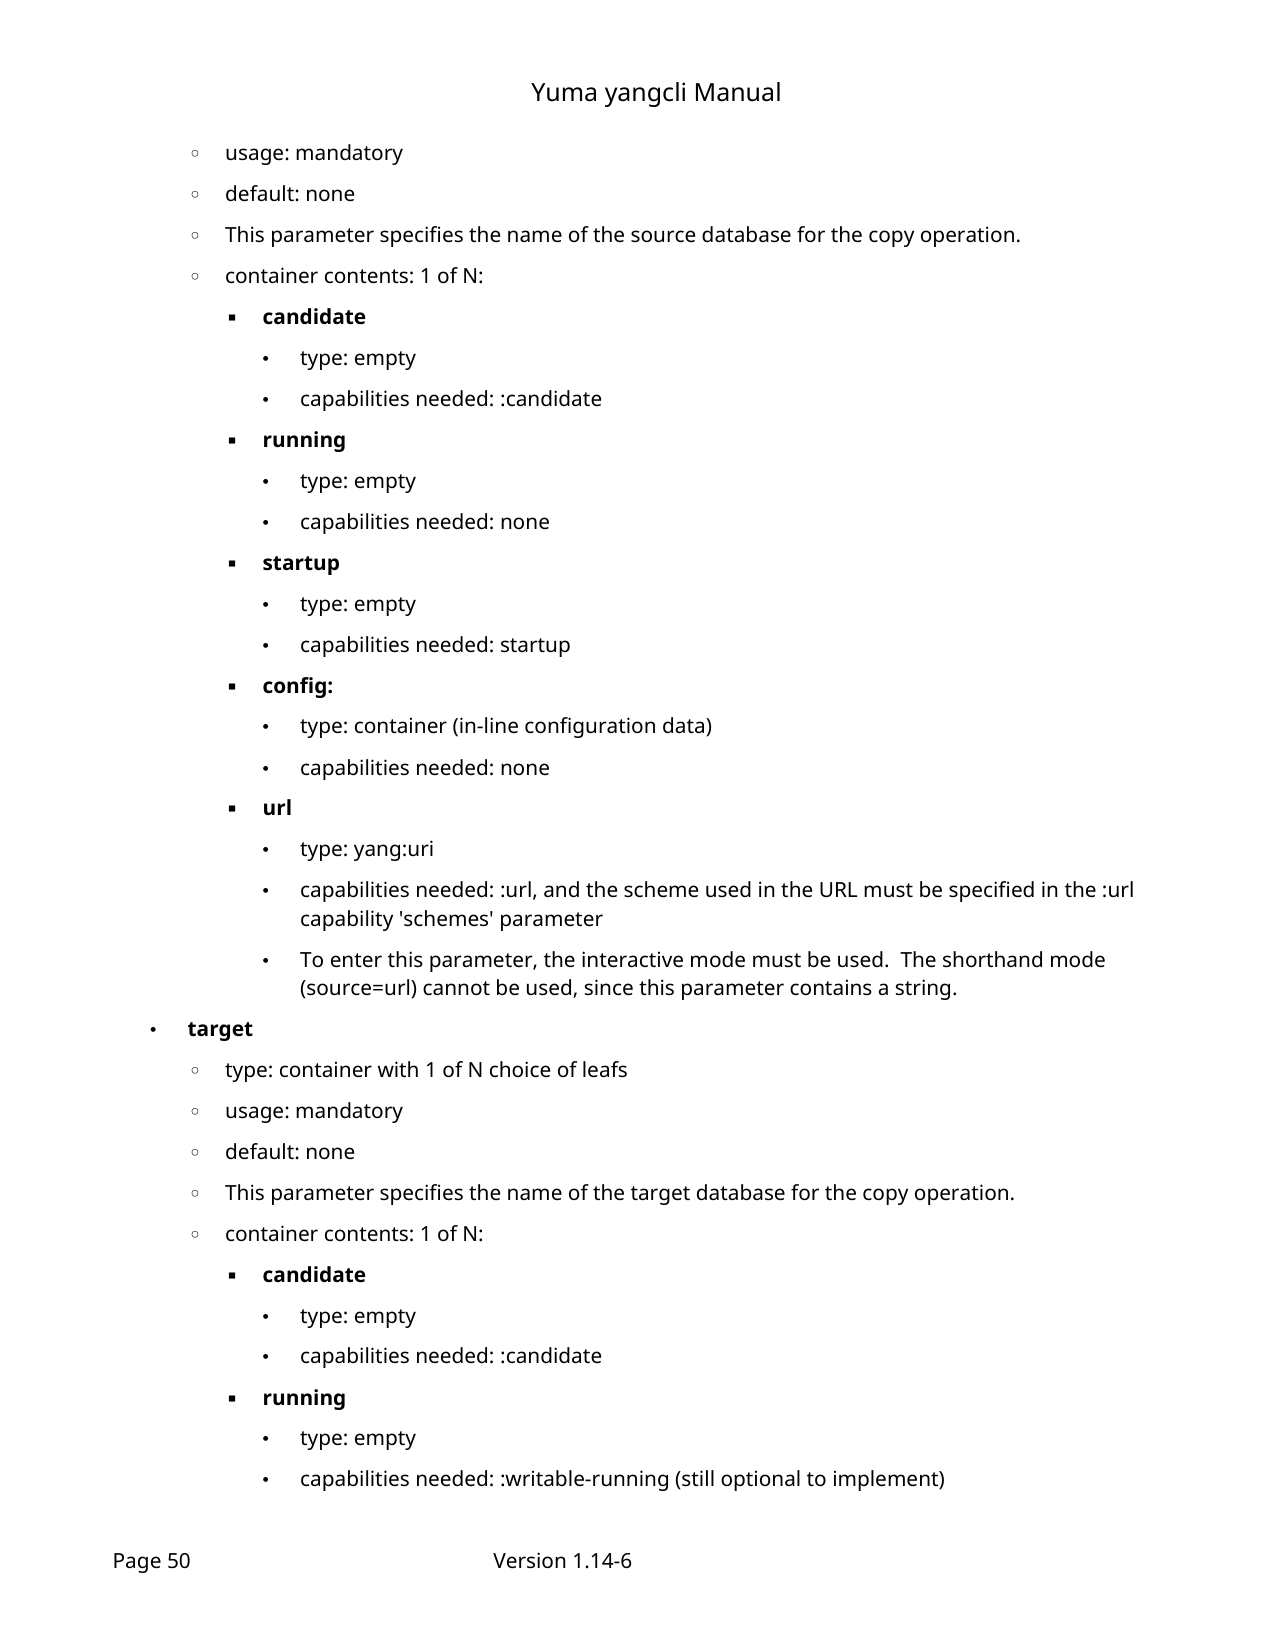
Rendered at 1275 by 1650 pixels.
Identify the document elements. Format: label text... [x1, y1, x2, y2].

list usage: mandatory [187, 1096, 1200, 1124]
list default: none [187, 179, 1200, 208]
list candidate [225, 1260, 1200, 1288]
list type: empty [262, 466, 1200, 494]
list capabilities needed: :candidate [262, 384, 1200, 413]
list url [225, 793, 1200, 822]
list usage: mandatory [187, 138, 1200, 167]
list target [150, 1014, 1200, 1043]
list container contents: 1 of N: [187, 261, 1200, 290]
list startup [225, 548, 1200, 576]
list config: [225, 671, 1200, 699]
list capabilities needed: startup [262, 630, 1200, 658]
list This parameter specifies the name of the source database for the copy operation. [187, 220, 1200, 249]
list capabilities needed: :url, and the scheme used in the URL must be specified in the :url capability 'schemes' parameter [262, 875, 1200, 932]
list type: empty [262, 589, 1200, 617]
list type: empty [262, 1423, 1200, 1452]
list default: none [187, 1137, 1200, 1165]
list capabilities needed: none [262, 753, 1200, 781]
list capabilities needed: :candidate [262, 1342, 1200, 1370]
list type: container (in-line configuration data) [262, 712, 1200, 740]
list capabilities needed: none [262, 507, 1200, 535]
list running [225, 425, 1200, 453]
list candidate [225, 302, 1200, 331]
list type: yang:uri [262, 834, 1200, 863]
list This parameter specifies the name of the target database for the copy operation. [187, 1178, 1200, 1206]
list To enter this parameter, the interactive mode must be used. The shorthand mode (source=url) cannot be used, since this parameter contains a string. [262, 945, 1200, 1002]
list container contents: 1 of N: [187, 1219, 1200, 1247]
list type: empty [262, 1301, 1200, 1329]
list type: empty [262, 343, 1200, 372]
list capabilities needed: :writable-running (still optional to implement) [262, 1464, 1200, 1493]
list running [225, 1383, 1200, 1411]
list type: container with 1 of N choice of leafs [187, 1055, 1200, 1083]
